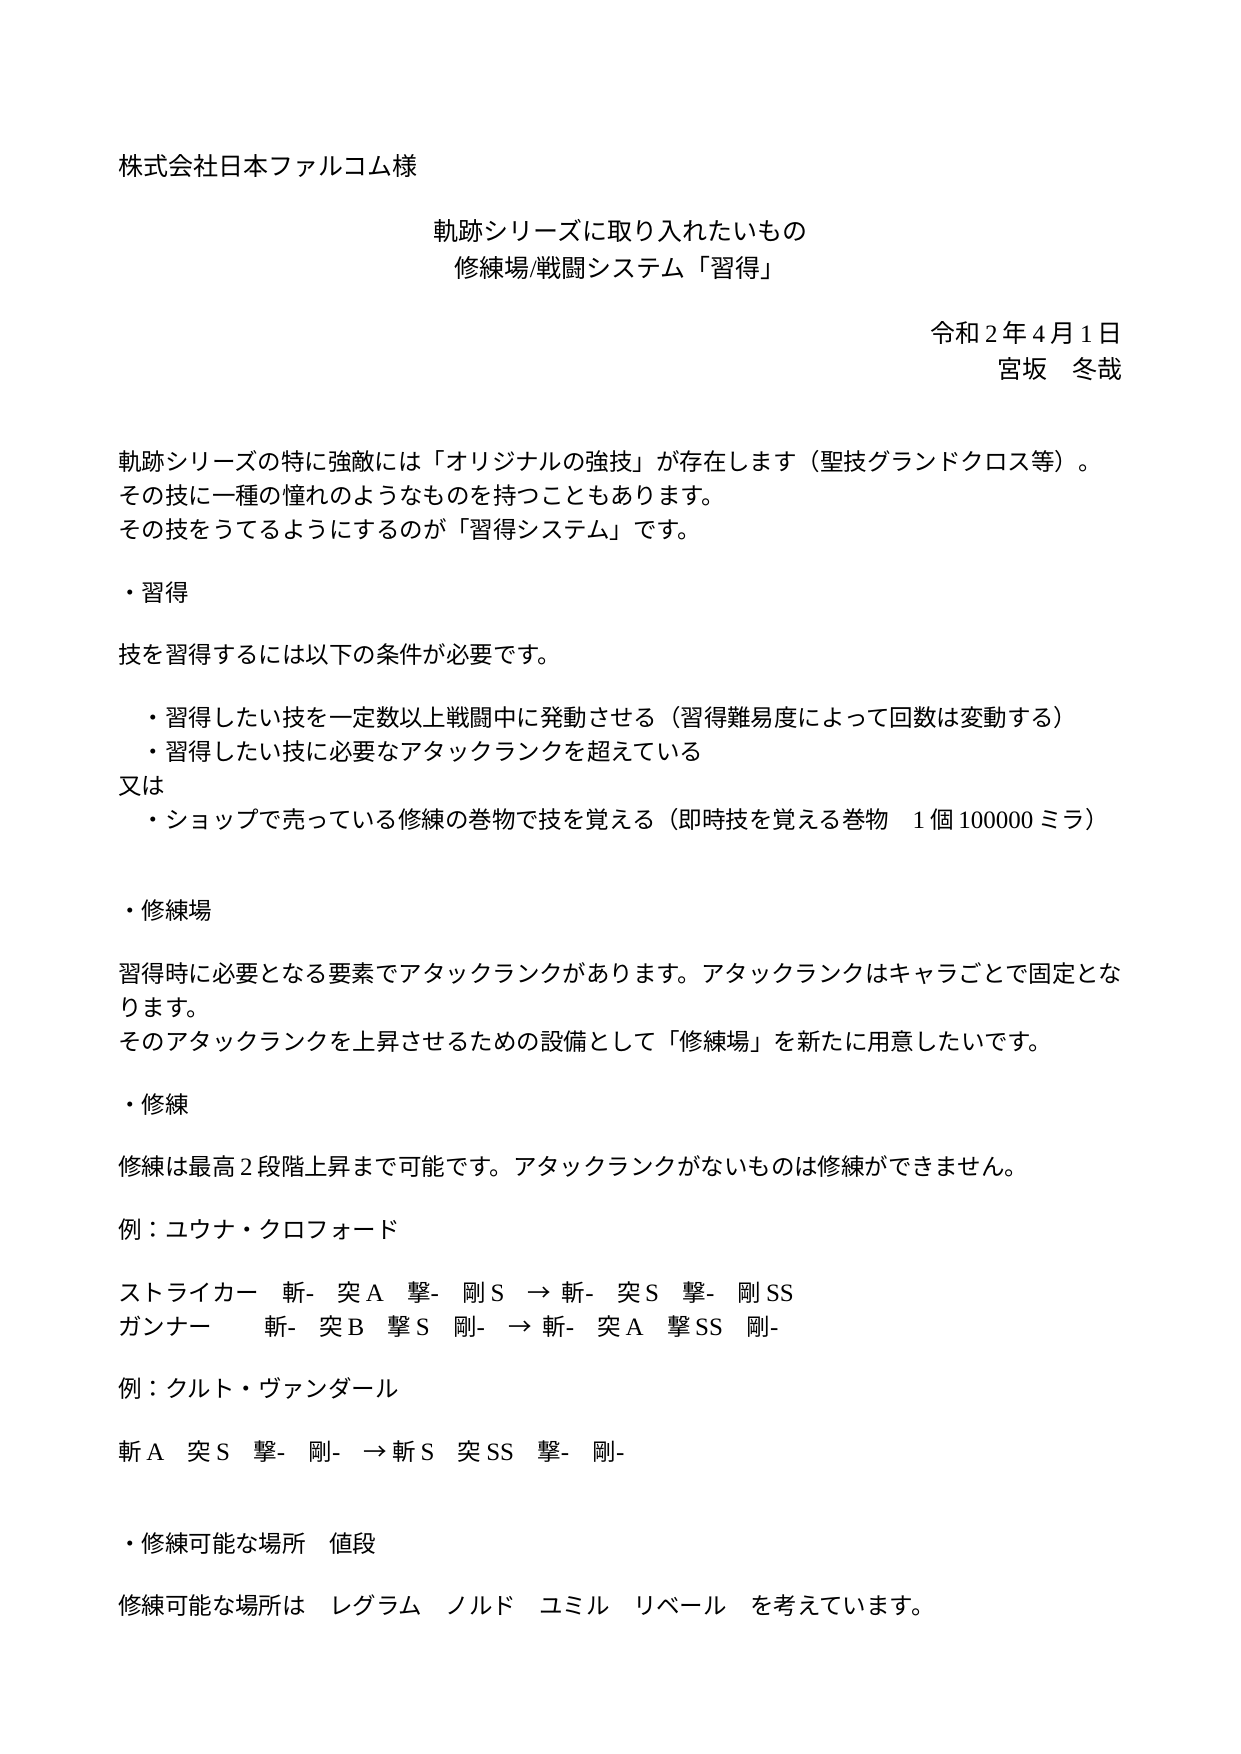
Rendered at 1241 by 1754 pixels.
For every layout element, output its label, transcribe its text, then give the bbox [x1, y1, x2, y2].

text 修練可能な場所は レグラム ノルド ユミル リベール を考えています。 [118, 1587, 1122, 1621]
text 修練場/戦闘システム「習得」 [118, 248, 1122, 284]
text 令和2年4月1日 [118, 313, 1122, 349]
text ・修練場 [118, 892, 1122, 926]
text 軌跡シリーズの特に強敵には「オリジナルの強技」が存在します（聖技グランドクロス等）。 [118, 443, 1122, 477]
text そのアタックランクを上昇させるための設備として「修練場」を新たに用意したいです。 [118, 1023, 1122, 1057]
text その技に一種の憧れのようなものを持つこともあります。 [118, 477, 1122, 511]
text その技をうてるようにするのが「習得システム」です。 [118, 511, 1122, 545]
text ・修練 [118, 1086, 1122, 1120]
text ストライカー 斬- 突A 撃- 剛S → 斬- 突S 撃- 剛SS [118, 1274, 1122, 1308]
text ・習得 [118, 574, 1122, 608]
text 斬A 突S 撃- 剛- → 斬S 突SS 撃- 剛- [118, 1433, 1122, 1467]
text ガンナー 斬- 突B 撃S 剛- → 斬- 突A 撃SS 剛- [118, 1308, 1122, 1342]
text ・習得したい技に必要なアタックランクを超えている [118, 733, 1122, 767]
text ・修練可能な場所 値段 [118, 1525, 1122, 1559]
text 修練は最高2段階上昇まで可能です。アタックランクがないものは修練ができません。 [118, 1148, 1122, 1182]
text 軌跡シリーズに取り入れたいもの [118, 212, 1122, 248]
text 例：ユウナ・クロフォード [118, 1211, 1122, 1245]
text 例：クルト・ヴァンダール [118, 1371, 1122, 1404]
text ・ショップで売っている修練の巻物で技を覚える（即時技を覚える巻物 1個100000ミラ） [118, 801, 1122, 835]
text 宮坂 冬哉 [118, 349, 1122, 386]
text ・習得したい技を一定数以上戦闘中に発動させる（習得難易度によって回数は変動する） [118, 699, 1122, 733]
text 技を習得するには以下の条件が必要です。 [118, 636, 1122, 670]
text 又は [118, 767, 1122, 801]
text 株式会社日本ファルコム様 [118, 147, 1122, 183]
text 習得時に必要となる要素でアタックランクがあります。アタックランクはキャラごとで固定となります。 [118, 955, 1122, 1023]
